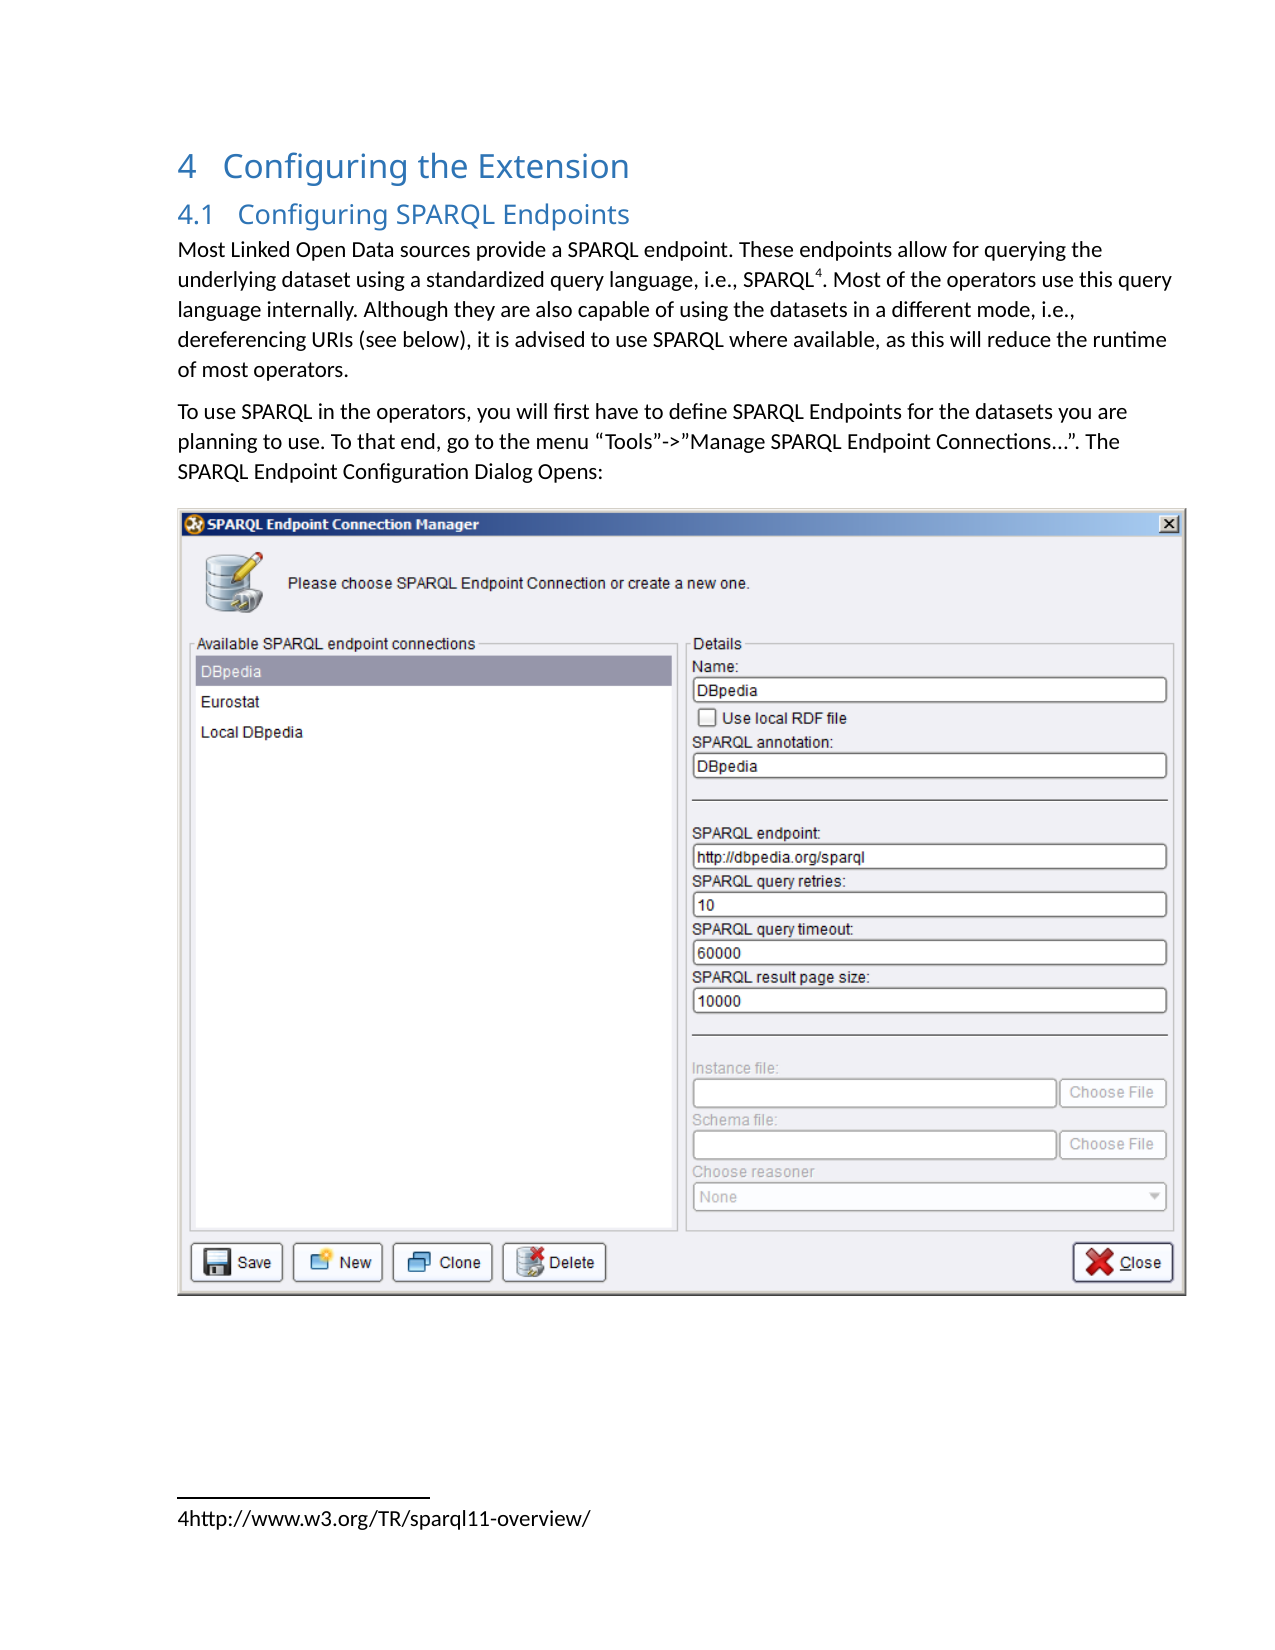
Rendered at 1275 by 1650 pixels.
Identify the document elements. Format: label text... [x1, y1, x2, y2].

text Most Linked Open Data sources provide a SPARQL endpoint. These endpoints allow for querying the underlying dataset using a standardized query language, i.e., SPARQL. Most of the operators use this query language internally. Although they are also capable of using the datasets in a different mode, i.e., dereferencing URIs (see below), it is advised to use SPARQL where available, as this will reduce the runtime of most operators. [177, 235, 1186, 383]
text To use SPARQL in the operators, you will first have to define SPARQL Endpoints for the datasets you are planning to use. To that end, go to the menu “Tools”->”Manage SPARQL Endpoint Connections...”. The SPARQL Endpoint Configuration Dialog Opens: [177, 397, 1186, 485]
text http://www.w3.org/TR/sparql11-overview/ [177, 1504, 1186, 1532]
picture [177, 508, 1187, 1296]
subtitle Configuring the Extension [177, 143, 1186, 188]
subtitle Configuring SPARQL Endpoints [177, 196, 1186, 233]
